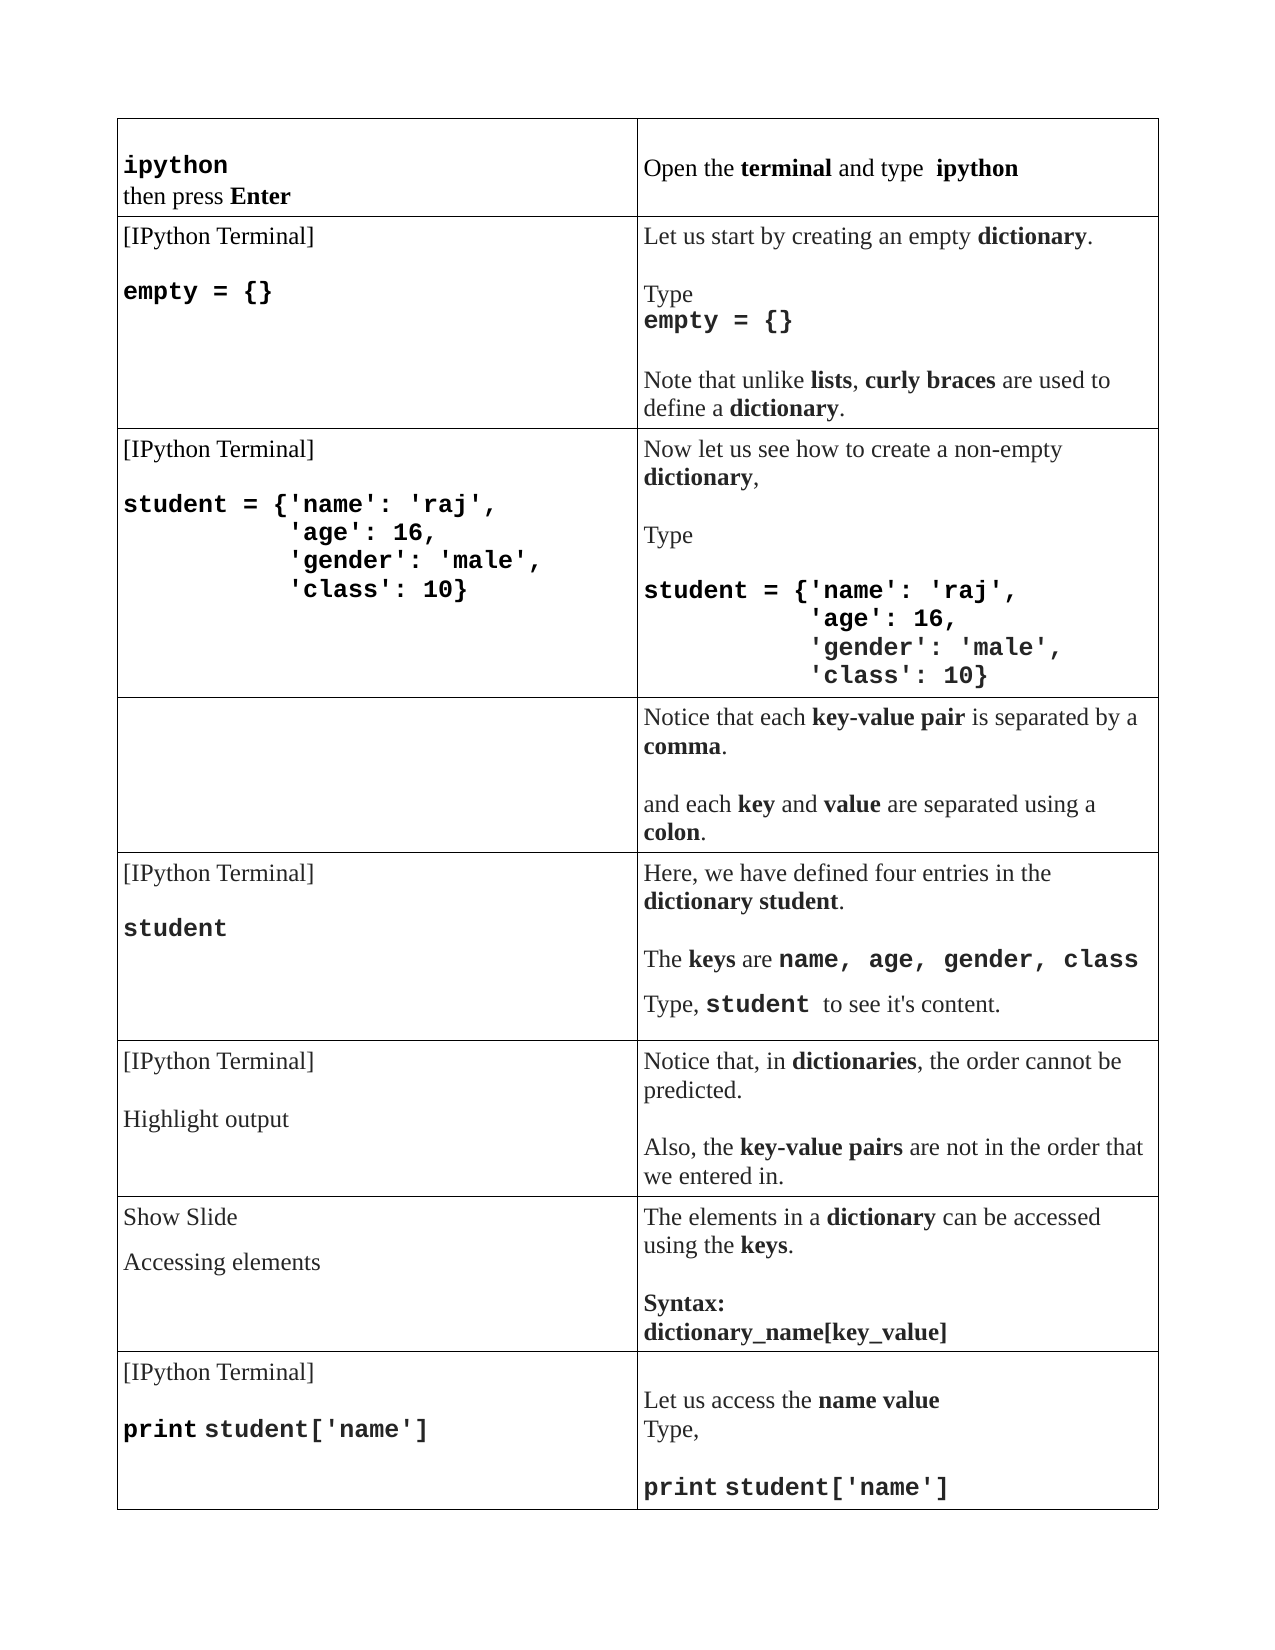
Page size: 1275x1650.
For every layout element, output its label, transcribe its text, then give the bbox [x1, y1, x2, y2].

table_cell Here, we have defined four entries in the dictionary student. The keys are name, age, gender, class Type, student to see it's content. [638, 853, 1158, 1040]
table_cell [IPython Terminal] print student['name'] [118, 1352, 637, 1508]
table_cell Show Slide Accessing elements [118, 1197, 637, 1351]
table_cell Notice that, in dictionaries, the order cannot be predicted. Also, the key-value pairs are not in the order that we entered in. [638, 1041, 1158, 1196]
table_cell The elements in a dictionary can be accessed using the keys. Syntax: dictionary_name[key_value] [638, 1197, 1158, 1351]
table_cell [IPython Terminal] student [118, 853, 637, 1040]
table_cell Let us access the name value Type, print student['name'] [638, 1352, 1158, 1508]
table_cell Now let us see how to create a non-empty dictionary, Type student = {'name': 'raj', 'age': 16, 'gender': 'male', 'class': 10} [638, 429, 1158, 697]
table_cell Notice that each key-value pair is separated by a comma. and each key and value are separated using a colon. [638, 698, 1158, 852]
table_cell [IPython Terminal] Highlight output [118, 1041, 637, 1196]
table_cell [118, 698, 637, 852]
table_cell Let us start by creating an empty dictionary. Type empty = {} Note that unlike lists, curly braces are used to define a dictionary. [638, 217, 1158, 428]
table_cell Open the terminal and type ipython [638, 119, 1158, 216]
table_cell [IPython Terminal] empty = {} [118, 217, 637, 428]
table_cell ipython then press Enter [118, 119, 637, 216]
table_cell [IPython Terminal] student = {'name': 'raj', 'age': 16, 'gender': 'male', 'class': 10} [118, 429, 637, 697]
